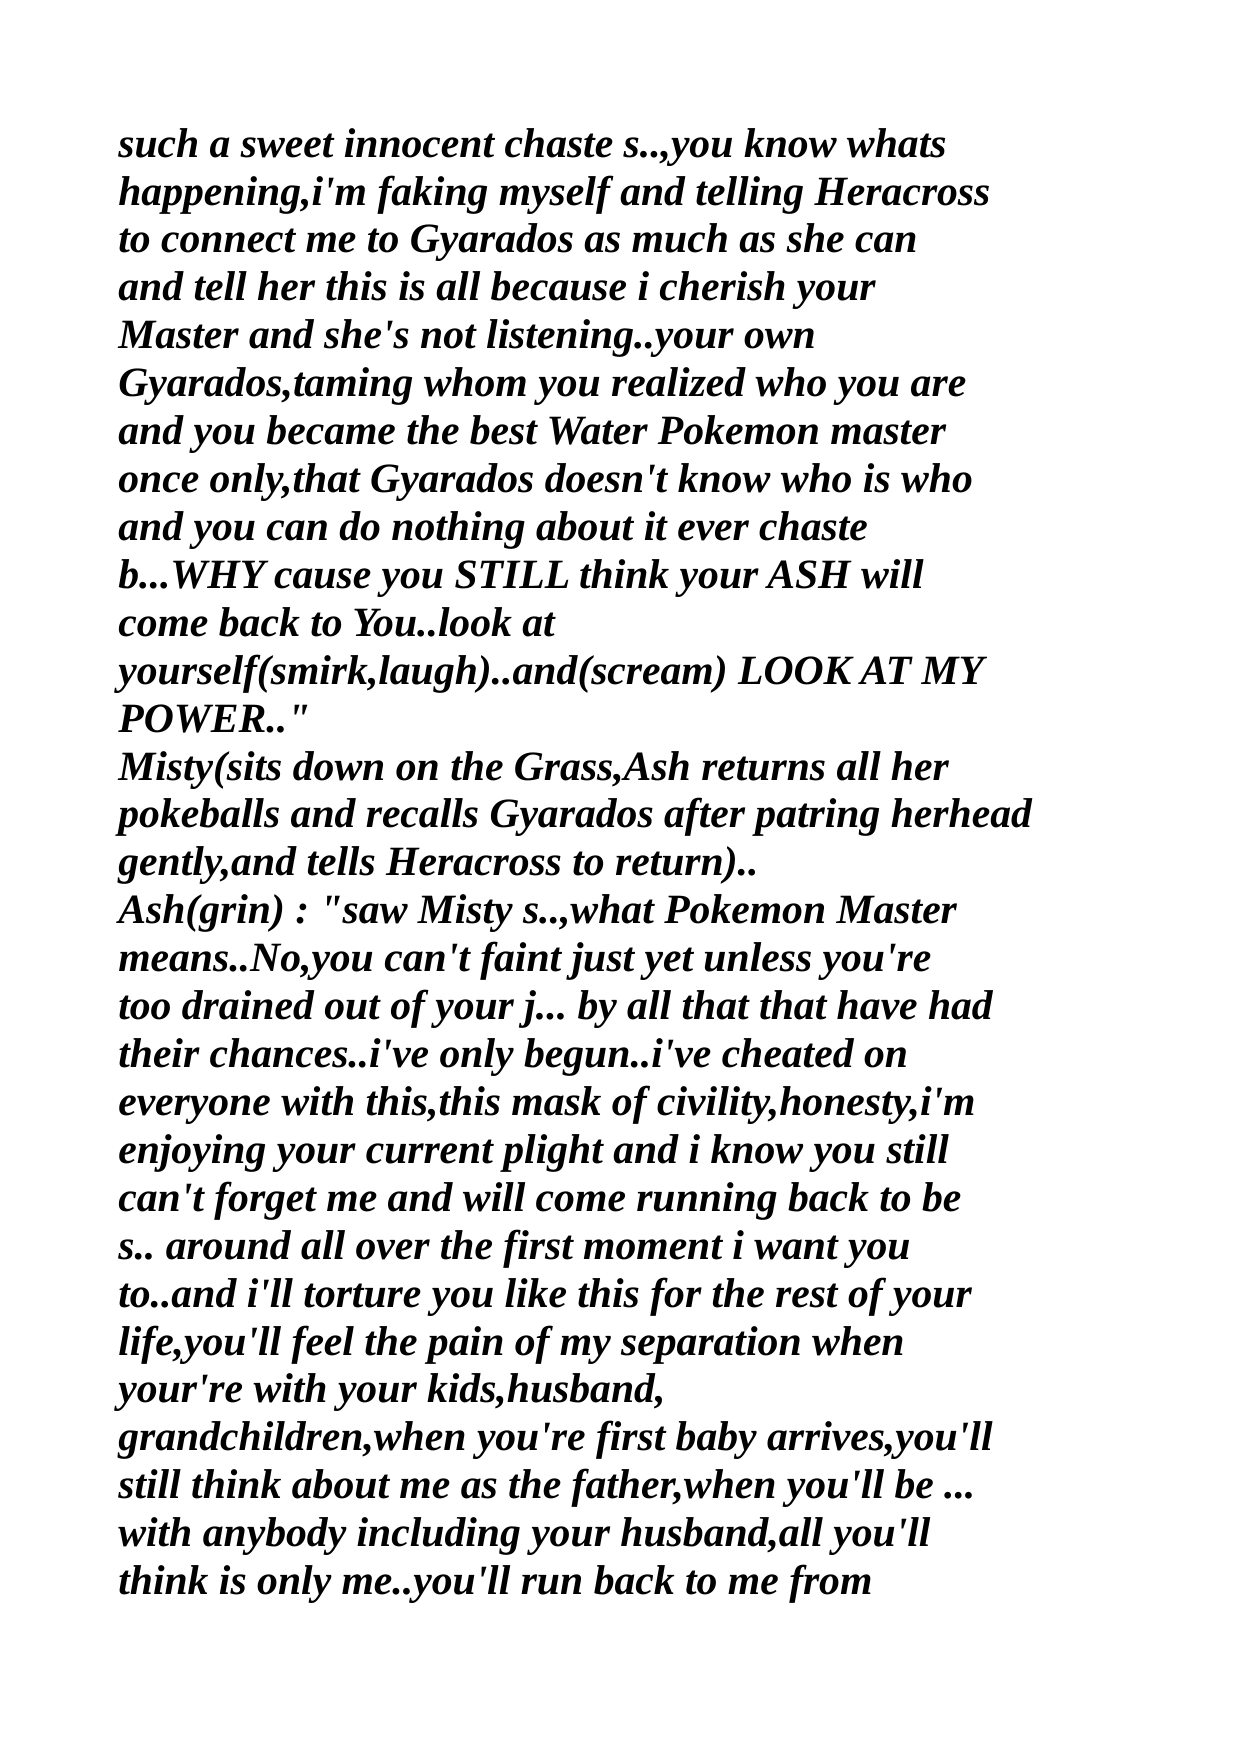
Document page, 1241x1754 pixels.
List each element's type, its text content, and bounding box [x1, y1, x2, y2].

text Gyarados,taming whom you realized who you are [118, 358, 1122, 406]
text and you can do nothing about it ever chaste [118, 501, 1122, 549]
text can't forget me and will come running back to be [118, 1172, 1122, 1220]
text come back to You..look at [118, 597, 1122, 645]
text life,you'll feel the pain of my separation when [118, 1316, 1122, 1364]
text s.. around all over the first moment i want you [118, 1220, 1122, 1268]
text to connect me to Gyarados as much as she can [118, 214, 1122, 262]
text Ash(grin) : "saw Misty s..,what Pokemon Master [118, 885, 1122, 933]
text such a sweet innocent chaste s..,you know whats [118, 118, 1122, 166]
text to..and i'll torture you like this for the rest of your [118, 1268, 1122, 1316]
text your're with your kids,husband, [118, 1364, 1122, 1412]
text still think about me as the father,when you'll be ... [118, 1460, 1122, 1508]
text Misty(sits down on the Grass,Ash returns all her [118, 741, 1122, 789]
text grandchildren,when you're first baby arrives,you'll [118, 1412, 1122, 1460]
text and you became the best Water Pokemon master [118, 406, 1122, 453]
text everyone with this,this mask of civility,honesty,i'm [118, 1076, 1122, 1124]
text Master and she's not listening..your own [118, 310, 1122, 358]
text b...WHY cause you STILL think your ASH will [118, 549, 1122, 597]
text once only,that Gyarados doesn't know who is who [118, 453, 1122, 501]
text their chances..i've only begun..i've cheated on [118, 1028, 1122, 1076]
text happening,i'm faking myself and telling Heracross [118, 166, 1122, 214]
text pokeballs and recalls Gyarados after patring herhead gently,and tells Heracross to return).. [118, 789, 1122, 885]
text POWER.." [118, 693, 1122, 741]
text enjoying your current plight and i know you still [118, 1124, 1122, 1172]
text too drained out of your j... by all that that have had [118, 981, 1122, 1028]
text yourself(smirk,laugh)..and(scream) LOOK AT MY [118, 645, 1122, 693]
text think is only me..you'll run back to me from [118, 1556, 1122, 1603]
text means..No,you can't faint just yet unless you're [118, 933, 1122, 981]
text with anybody including your husband,all you'll [118, 1508, 1122, 1556]
text and tell her this is all because i cherish your [118, 262, 1122, 310]
